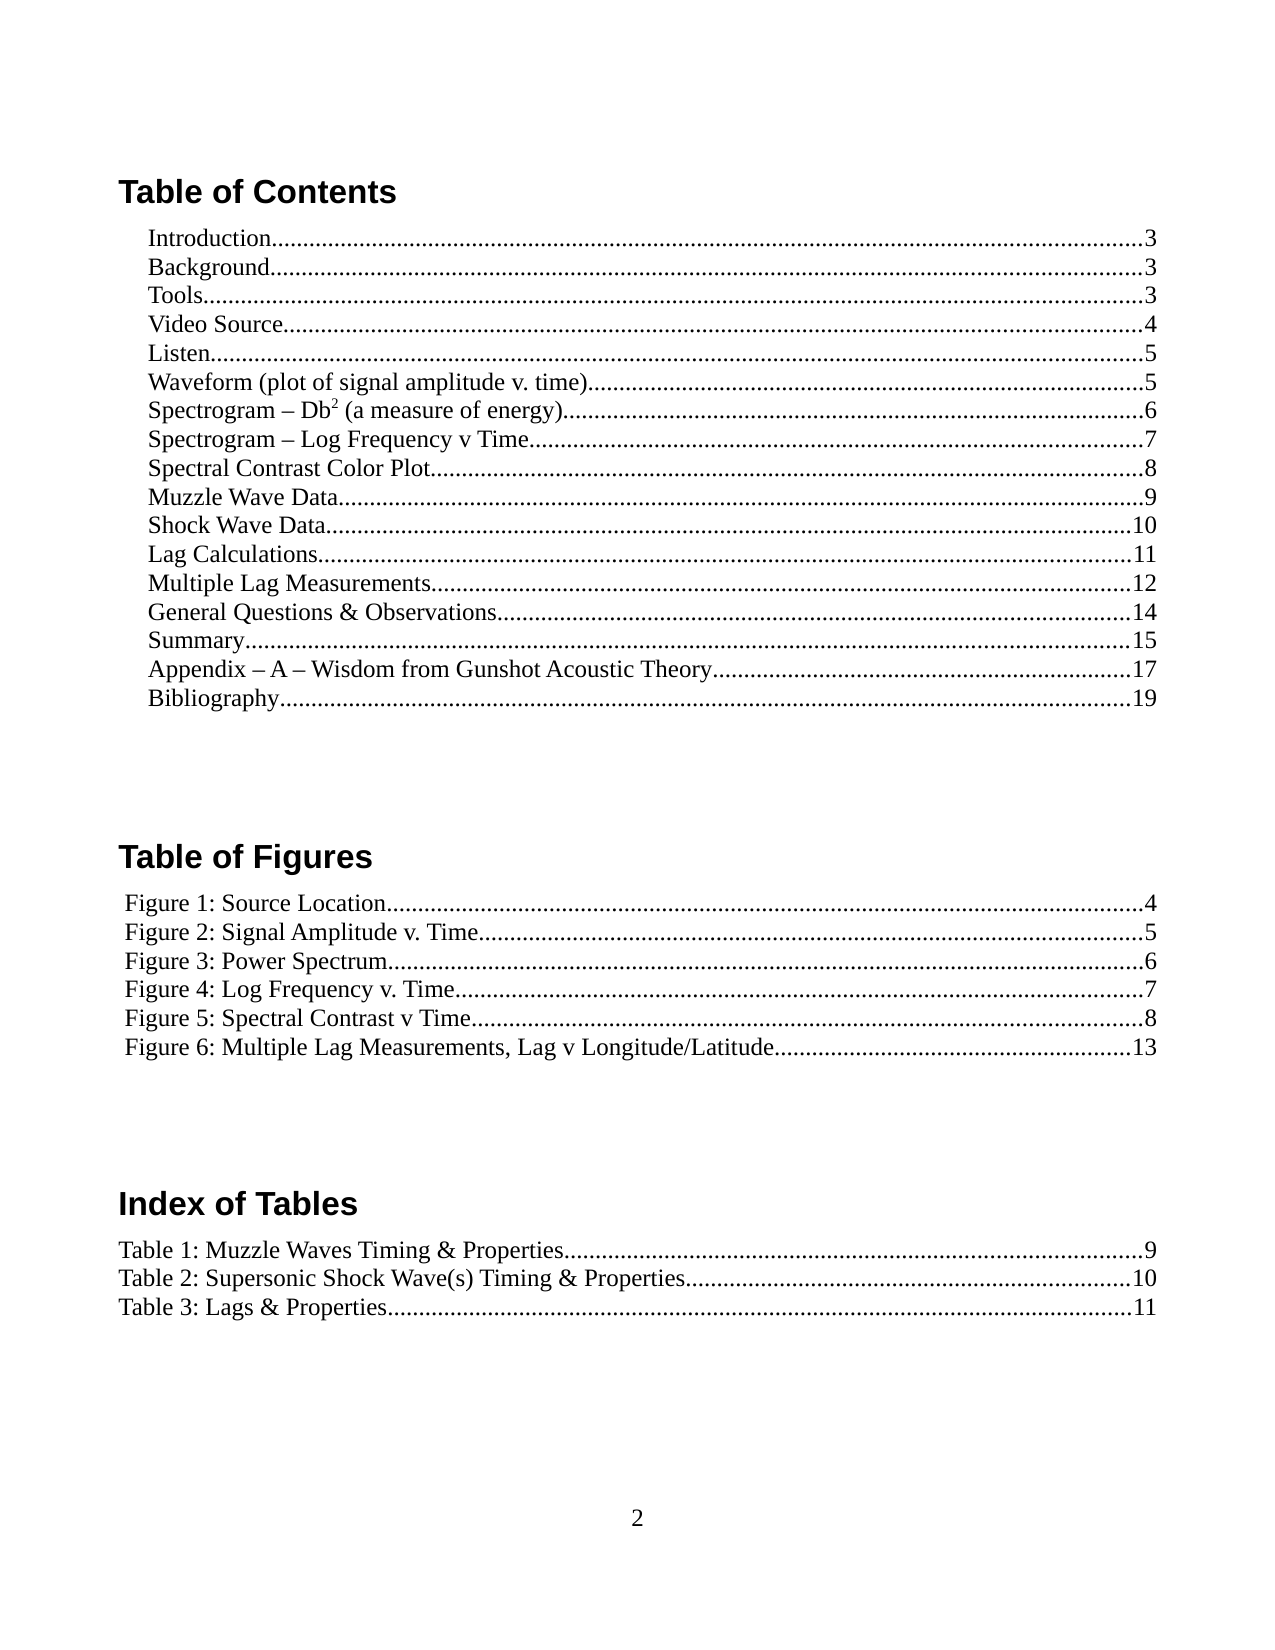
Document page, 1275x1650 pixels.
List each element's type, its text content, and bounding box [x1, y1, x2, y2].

text Spectrogram – Log Frequency v Time 7 [148, 424, 1157, 453]
text Shock Wave Data 10 [148, 510, 1157, 539]
text Figure 5: Spectral Contrast v Time 8 [118, 1003, 1157, 1032]
text Figure 4: Log Frequency v. Time 7 [118, 974, 1157, 1003]
text Figure 6: Multiple Lag Measurements, Lag v Longitude/Latitude 13 [118, 1032, 1157, 1061]
text Figure 2: Signal Amplitude v. Time 5 [118, 917, 1157, 946]
subtitle Table of Contents [118, 172, 1157, 210]
subtitle Table of Figures [118, 837, 1157, 876]
text Figure 1: Source Location 4 [118, 888, 1157, 917]
text Video Source 4 [148, 309, 1157, 338]
text Listen 5 [148, 338, 1157, 367]
text Spectrogram – Db2 (a measure of energy) 6 [148, 395, 1157, 424]
text Spectral Contrast Color Plot 8 [148, 453, 1157, 482]
subtitle Index of Tables [118, 1184, 1157, 1222]
text Lag Calculations 11 [148, 539, 1157, 568]
text Waveform (plot of signal amplitude v. time) 5 [148, 367, 1157, 395]
text Summary 15 [148, 625, 1157, 654]
text Figure 3: Power Spectrum 6 [118, 946, 1157, 974]
text Table 1: Muzzle Waves Timing & Properties 9 [118, 1235, 1157, 1263]
text Background 3 [148, 252, 1157, 280]
text Tools 3 [148, 280, 1157, 309]
text Muzzle Wave Data 9 [148, 482, 1157, 510]
text Multiple Lag Measurements 12 [148, 568, 1157, 597]
text Appendix – A – Wisdom from Gunshot Acoustic Theory 17 [148, 654, 1157, 683]
text General Questions & Observations 14 [148, 597, 1157, 625]
text Introduction 3 [148, 223, 1157, 252]
text Table 3: Lags & Properties 11 [118, 1292, 1157, 1321]
text Table 2: Supersonic Shock Wave(s) Timing & Properties 10 [118, 1263, 1157, 1292]
text Bibliography 19 [148, 683, 1157, 712]
